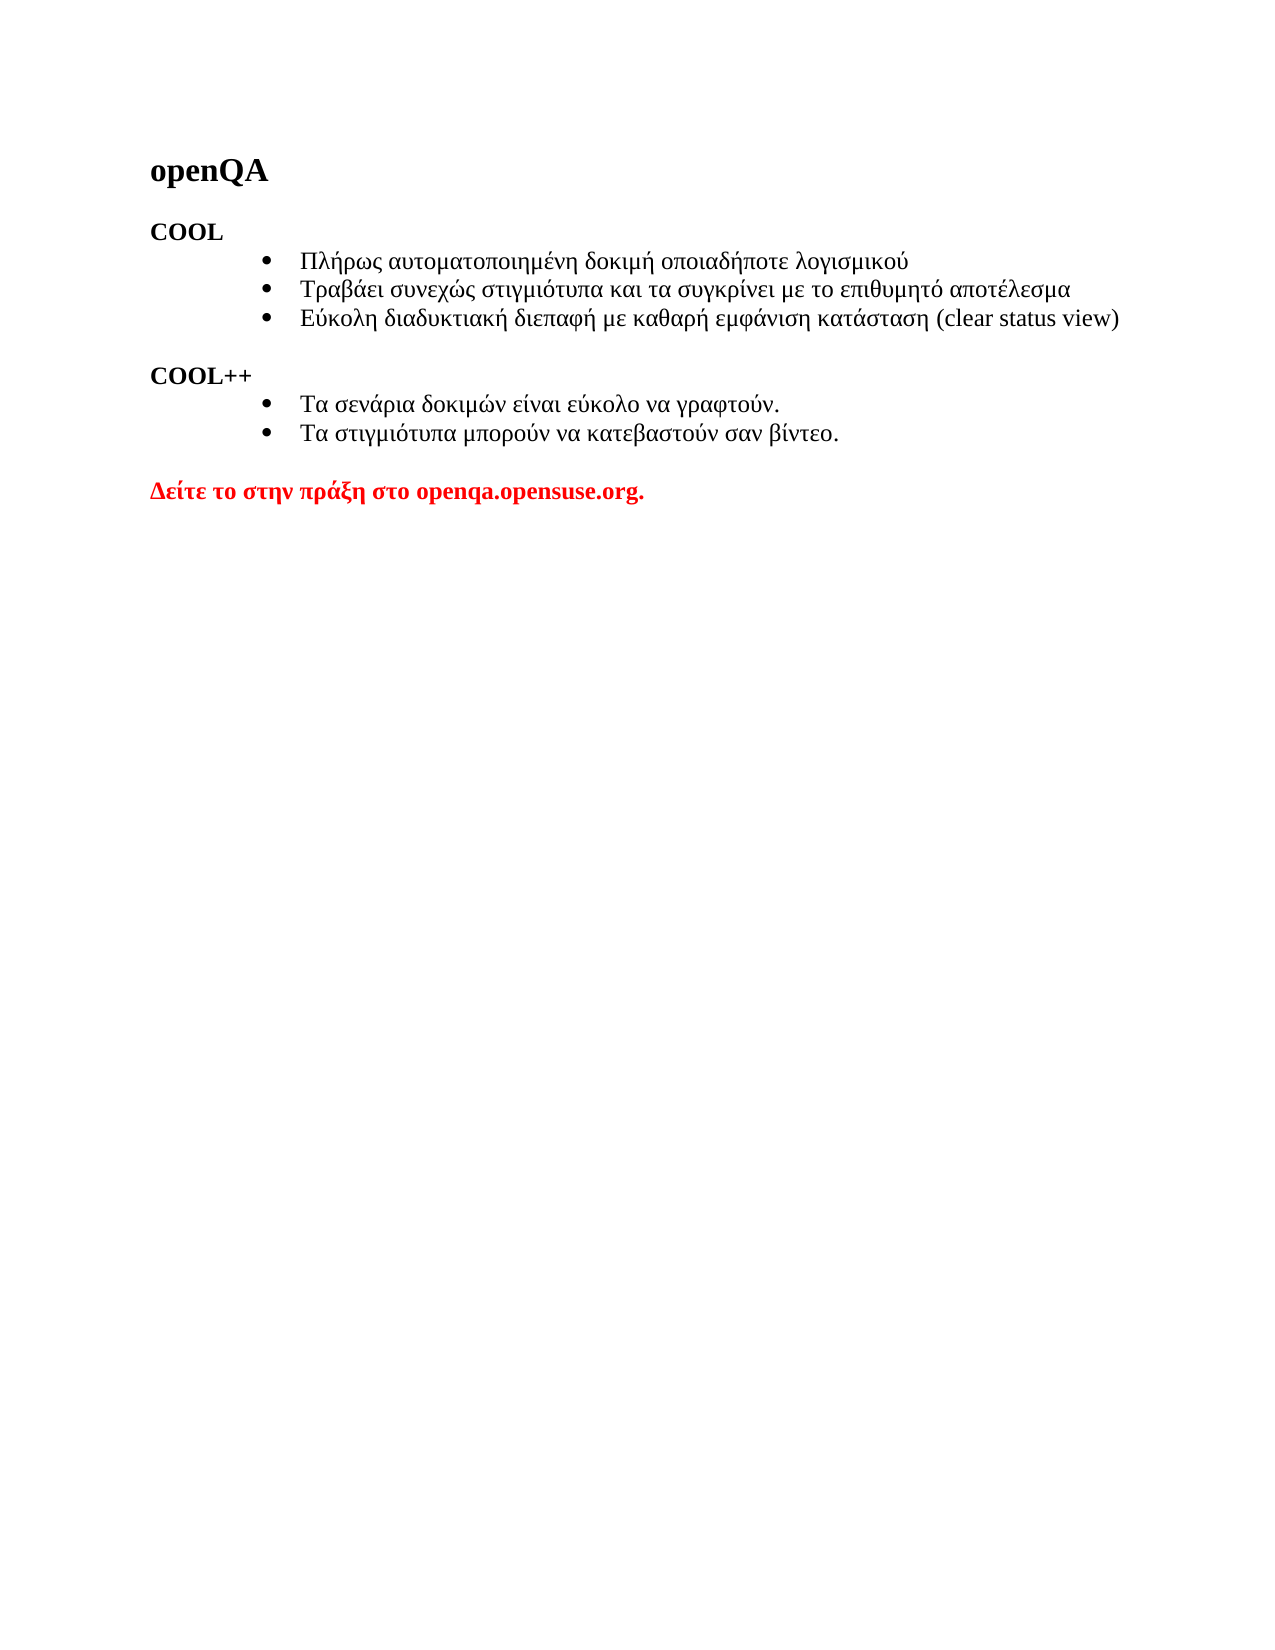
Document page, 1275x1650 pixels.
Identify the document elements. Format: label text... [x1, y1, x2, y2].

list Τραβάει συνεχώς στιγμιότυπα και τα συγκρίνει με το επιθυμητό αποτέλεσμα [262, 274, 1125, 303]
text COOL++ [150, 361, 1125, 389]
list Εύκολη διαδυκτιακή διεπαφή με καθαρή εμφάνιση κατάσταση (clear status view) [262, 303, 1125, 332]
text COOL [150, 217, 1125, 246]
list Πλήρως αυτοματοποιημένη δοκιμή οποιαδήποτε λογισμικού [262, 246, 1125, 274]
list Τα στιγμιότυπα μπορούν να κατεβαστούν σαν βίντεο. [262, 418, 1125, 447]
text Δείτε το στην πράξη στο openqa.opensuse.org. [150, 476, 1125, 504]
list Τα σενάρια δοκιμών είναι εύκολο να γραφτούν. [262, 389, 1125, 418]
text openQA [150, 150, 1125, 188]
